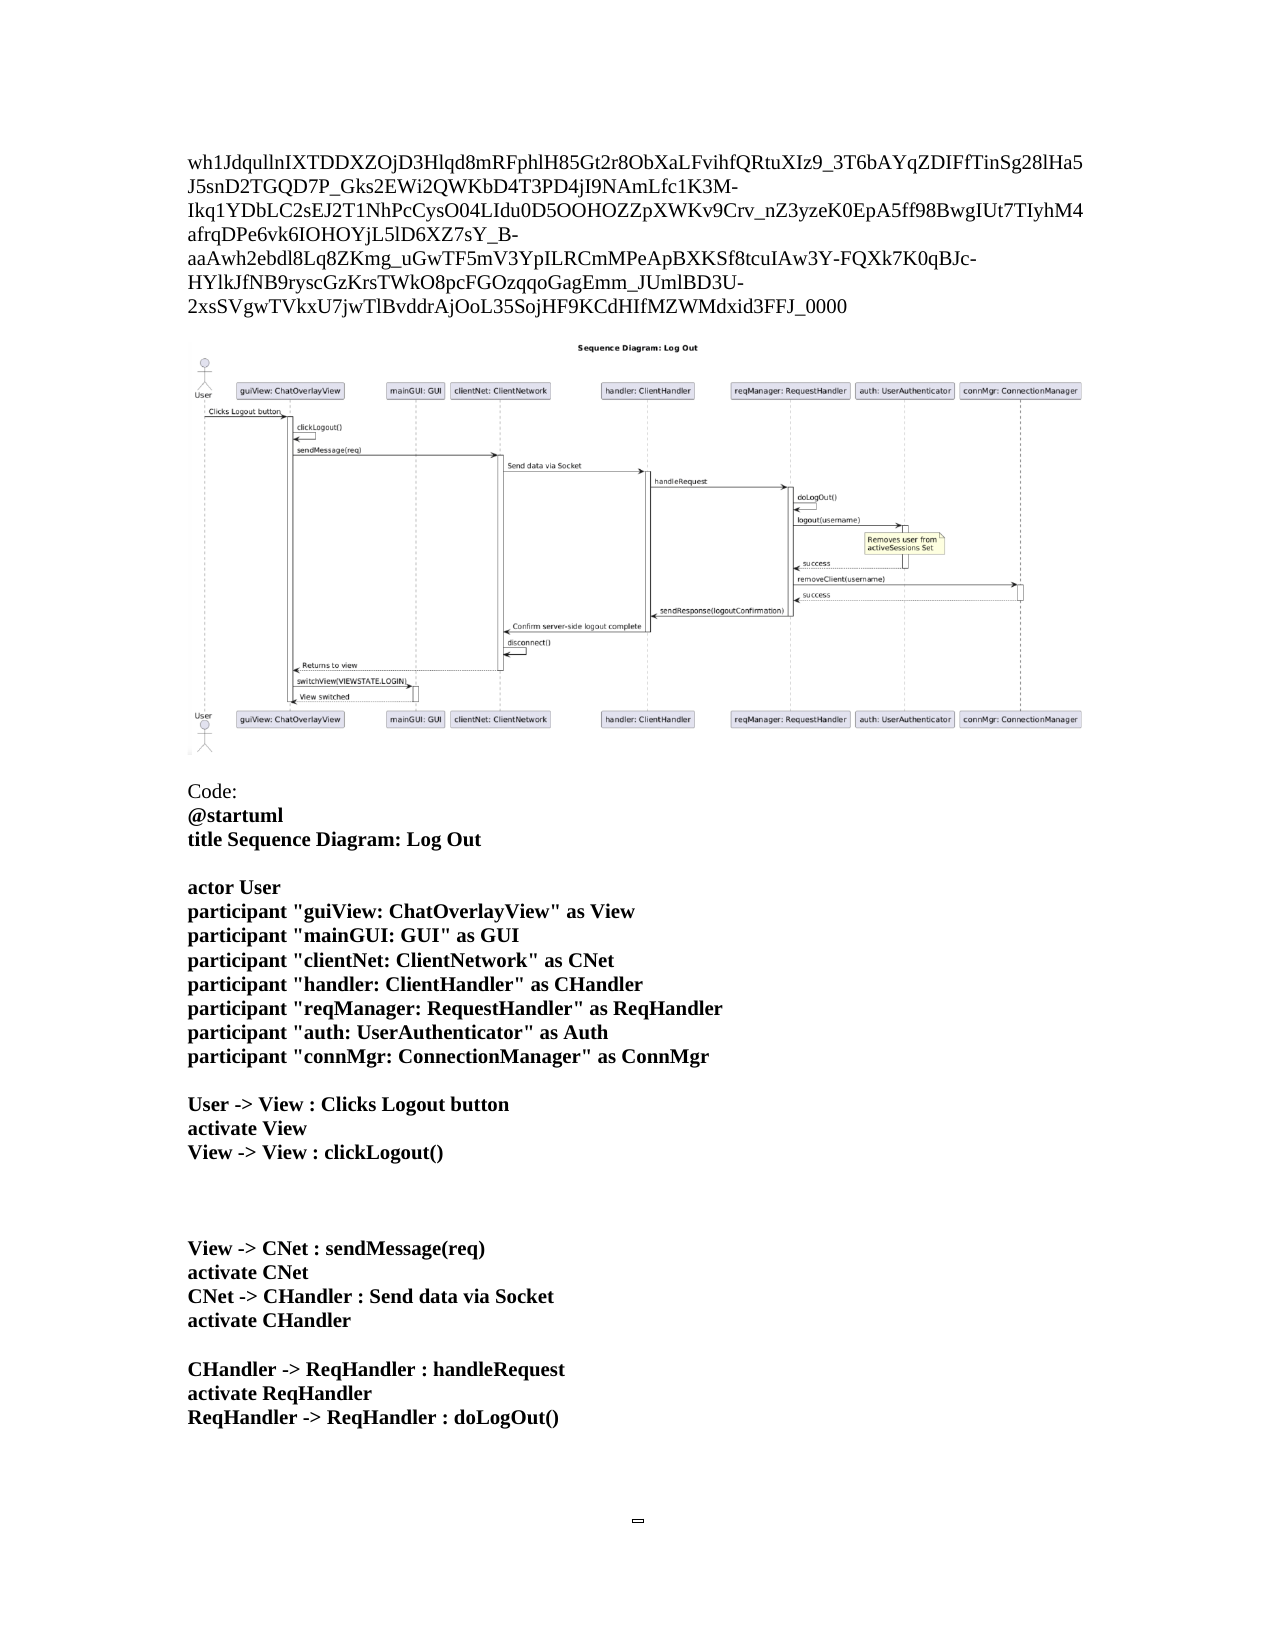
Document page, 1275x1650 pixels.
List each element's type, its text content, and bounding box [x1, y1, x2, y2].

text participant "mainGUI: GUI" as GUI [187, 923, 1087, 947]
picture [187, 342, 1086, 755]
text participant "reqManager: RequestHandler" as ReqHandler [187, 996, 1087, 1020]
text activate ReqHandler [187, 1381, 1087, 1405]
text View -> View : clickLogout() [187, 1140, 1087, 1164]
text participant "guiView: ChatOverlayView" as View [187, 899, 1087, 923]
text wh1JdqullnIXTDDXZOjD3Hlqd8mRFphlH85Gt2r8ObXaLFvihfQRtuXIz9_3T6bAYqZDIFfTinSg28lHa5J5snD2TGQD7P_Gks2EWi2QWKbD4T3PD4jI9NAmLfc1K3M-Ikq1YDbLC2sEJ2T1NhPcCysO04LIdu0D5OOHOZZpXWKv9Crv_nZ3yzeK0EpA5ff98BwgIUt7TIyhM4afrqDPe6vk6IOHOYjL5lD6XZ7sY_B-aaAwh2ebdl8Lq8ZKmg_uGwTF5mV3YpILRCmMPeApBXKSf8tcuIAw3Y-FQXk7K0qBJc-HYlkJfNB9ryscGzKrsTWkO8pcFGOzqqoGagEmm_JUmlBD3U-2xsSVgwTVkxU7jwTlBvddrAjOoL35SojHF9KCdHIfMZWMdxid3FFJ_0000 [187, 150, 1087, 318]
text View -> CNet : sendMessage(req) [187, 1236, 1087, 1260]
text activate View [187, 1116, 1087, 1140]
text Code: [187, 779, 1087, 803]
text participant "clientNet: ClientNetwork" as CNet [187, 947, 1087, 972]
text ReqHandler -> ReqHandler : doLogOut() [187, 1405, 1087, 1429]
text participant "handler: ClientHandler" as CHandler [187, 972, 1087, 996]
text actor User [187, 875, 1087, 899]
text activate CNet [187, 1260, 1087, 1284]
text CHandler -> ReqHandler : handleRequest [187, 1357, 1087, 1381]
text title Sequence Diagram: Log Out [187, 827, 1087, 851]
text CNet -> CHandler : Send data via Socket [187, 1284, 1087, 1308]
text activate CHandler [187, 1308, 1087, 1332]
text participant "connMgr: ConnectionManager" as ConnMgr [187, 1044, 1087, 1068]
text @startuml [187, 803, 1087, 827]
text User -> View : Clicks Logout button [187, 1092, 1087, 1116]
text participant "auth: UserAuthenticator" as Auth [187, 1020, 1087, 1044]
